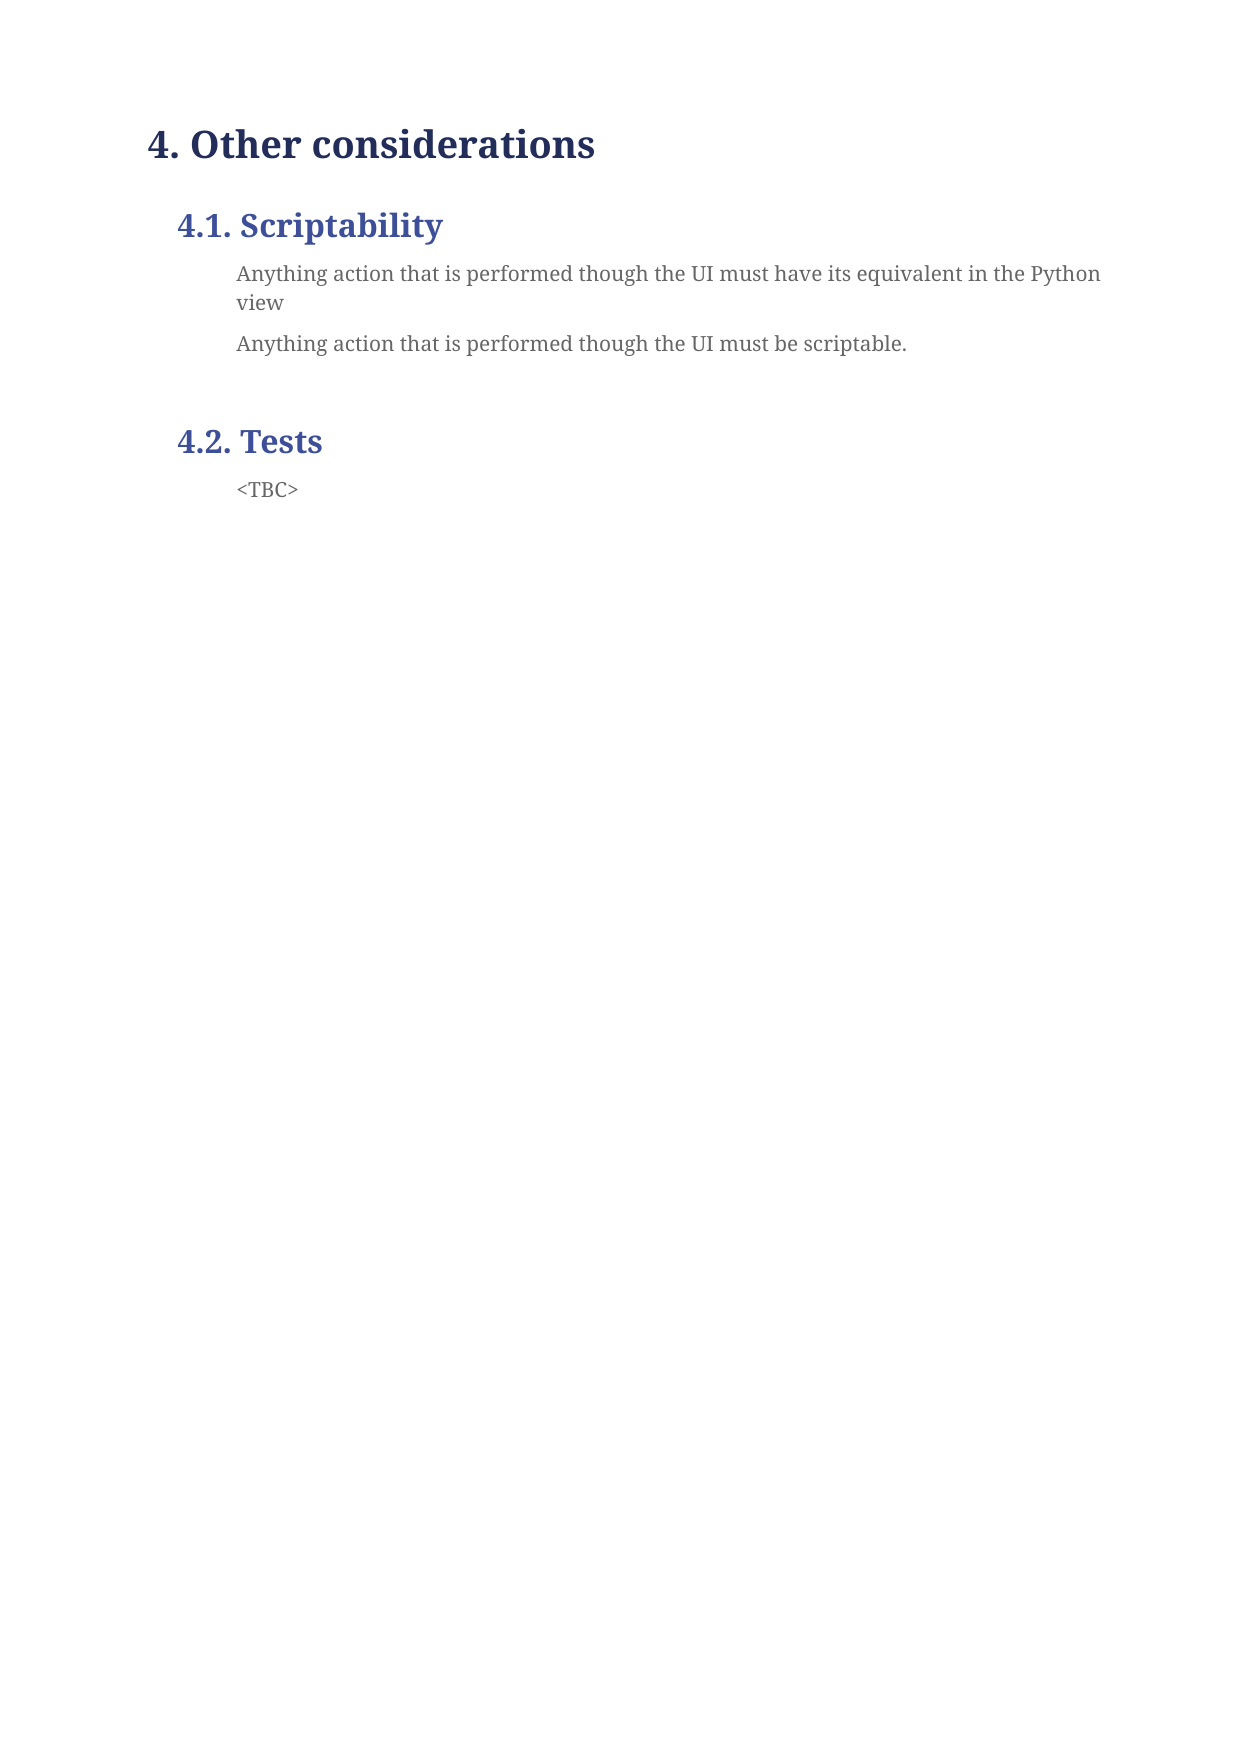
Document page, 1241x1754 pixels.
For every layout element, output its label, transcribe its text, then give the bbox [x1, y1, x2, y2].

subtitle 4. Other considerations [148, 118, 1122, 170]
text <TBC> [236, 475, 1122, 504]
text Anything action that is performed though the UI must have its equivalent in the Python view [236, 259, 1122, 316]
text Anything action that is performed though the UI must be scriptable. [236, 329, 1122, 357]
subtitle 4.2. Tests [177, 419, 1122, 463]
subtitle 4.1. Scriptability [177, 203, 1122, 247]
